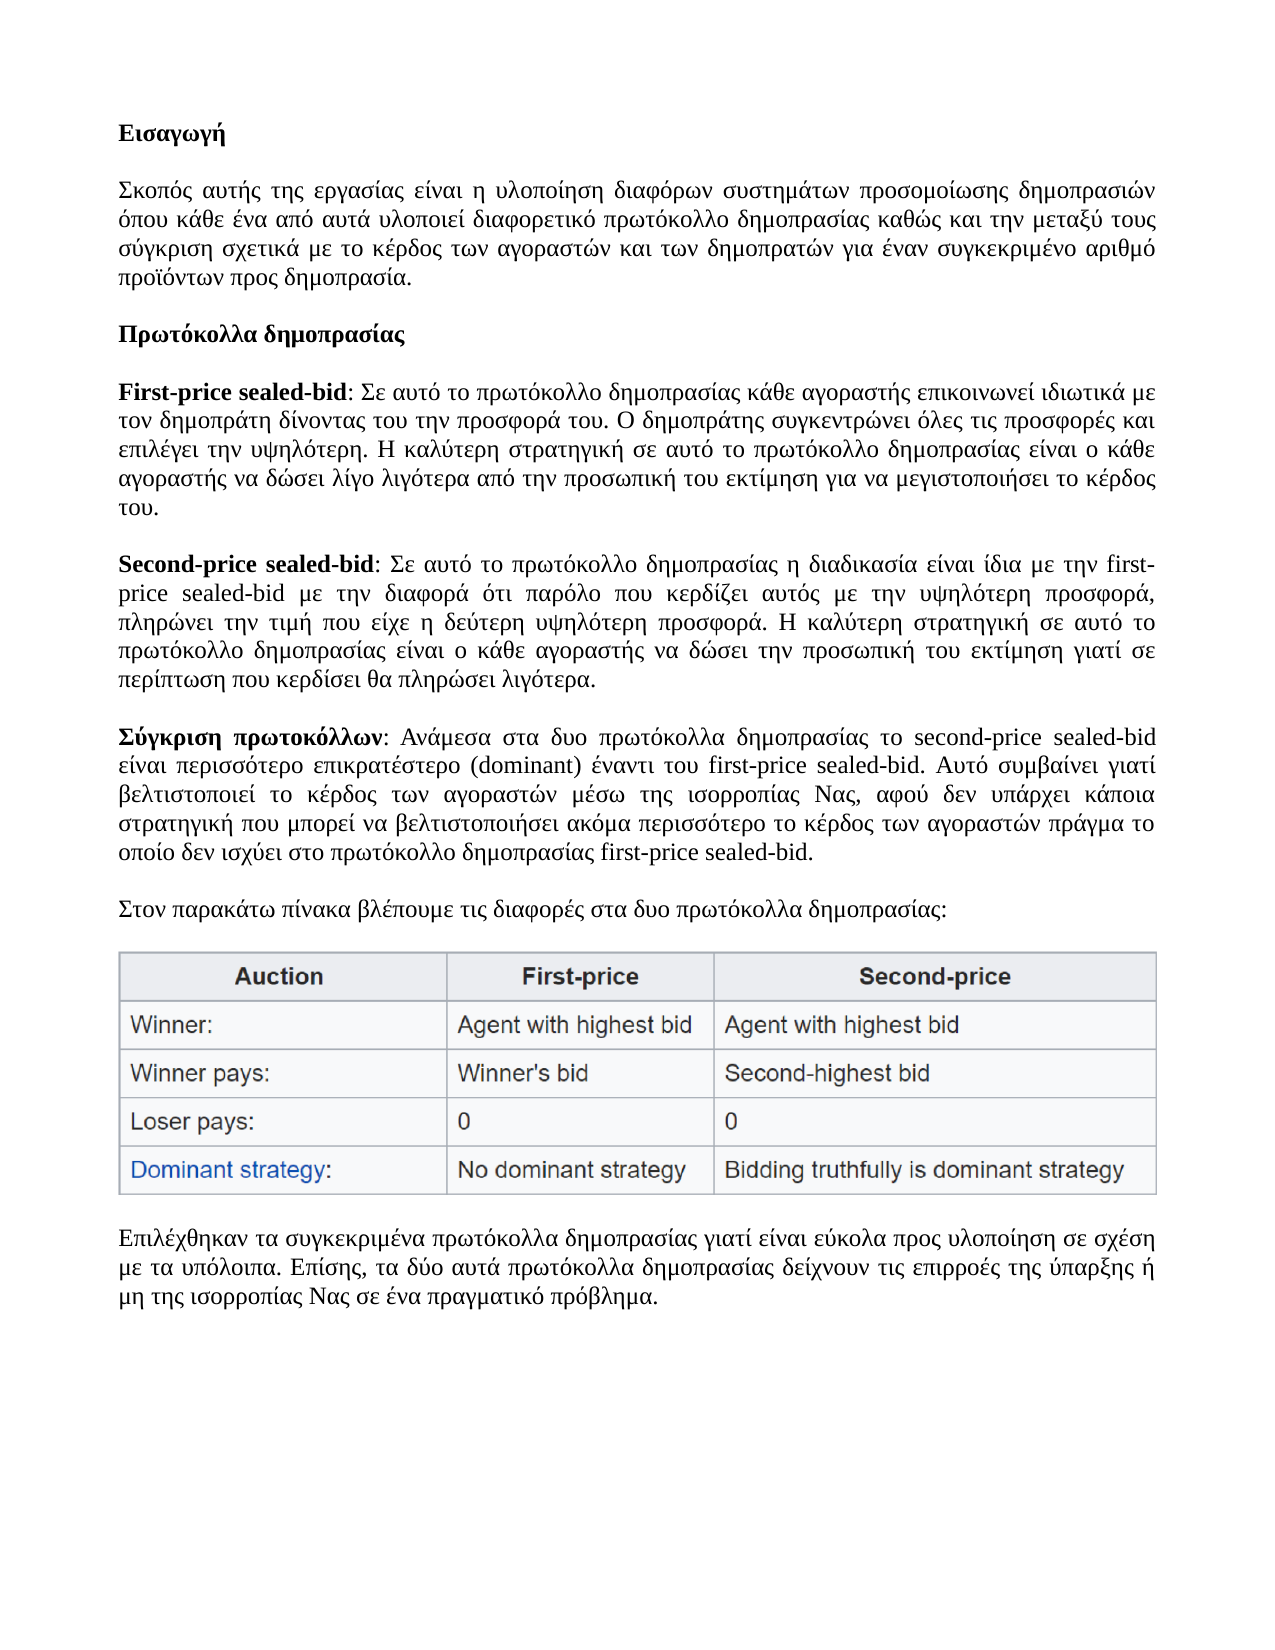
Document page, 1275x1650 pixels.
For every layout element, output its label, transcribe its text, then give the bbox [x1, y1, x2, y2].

text Σκοπός αυτής της εργασίας είναι η υλοποίηση διαφόρων συστημάτων προσομοίωσης δημοπρασιών όπου κάθε ένα από αυτά υλοποιεί διαφορετικό πρωτόκολλο δημοπρασίας καθώς και την μεταξύ τους σύγκριση σχετικά με το κέρδος των αγοραστών και των δημοπρατών για έναν συγκεκριμένο αριθμό προϊόντων προς δημοπρασία. [118, 176, 1157, 291]
text Επιλέχθηκαν τα συγκεκριμένα πρωτόκολλα δημοπρασίας γιατί είναι εύκολα προς υλοποίηση σε σχέση με τα υπόλοιπα. Επίσης, τα δύο αυτά πρωτόκολλα δημοπρασίας δείχνουν τις επιρροές της ύπαρξης ή μη της ισορροπίας Νας σε ένα πραγματικό πρόβλημα. [118, 1223, 1157, 1309]
picture [118, 951, 1157, 1195]
text Second-price sealed-bid: Σε αυτό το πρωτόκολλο δημοπρασίας η διαδικασία είναι ίδια με την first-price sealed-bid με την διαφορά ότι παρόλο που κερδίζει αυτός με την υψηλότερη προσφορά, πληρώνει την τιμή που είχε η δεύτερη υψηλότερη προσφορά. Η καλύτερη στρατηγική σε αυτό το πρωτόκολλο δημοπρασίας είναι ο κάθε αγοραστής να δώσει την προσωπική του εκτίμηση γιατί σε περίπτωση που κερδίσει θα πληρώσει λιγότερα. [118, 549, 1157, 693]
text Σύγκριση πρωτοκόλλων: Ανάμεσα στα δυο πρωτόκολλα δημοπρασίας το second-price sealed-bid είναι περισσότερο επικρατέστερο (dominant) έναντι του first-price sealed-bid. Αυτό συμβαίνει γιατί βελτιστοποιεί το κέρδος των αγοραστών μέσω της ισορροπίας Νας, αφού δεν υπάρχει κάποια στρατηγική που μπορεί να βελτιστοποιήσει ακόμα περισσότερο το κέρδος των αγοραστών πράγμα το οποίο δεν ισχύει στο πρωτόκολλο δημοπρασίας first-price sealed-bid. [118, 722, 1157, 866]
text First-price sealed-bid: Σε αυτό το πρωτόκολλο δημοπρασίας κάθε αγοραστής επικοινωνεί ιδιωτικά με τον δημοπράτη δίνοντας του την προσφορά του. Ο δημοπράτης συγκεντρώνει όλες τις προσφορές και επιλέγει την υψηλότερη. Η καλύτερη στρατηγική σε αυτό το πρωτόκολλο δημοπρασίας είναι ο κάθε αγοραστής να δώσει λίγο λιγότερα από την προσωπική του εκτίμηση για να μεγιστοποιήσει το κέρδος του. [118, 377, 1157, 521]
text Στον παρακάτω πίνακα βλέπουμε τις διαφορές στα δυο πρωτόκολλα δημοπρασίας: [118, 894, 1157, 923]
text Εισαγωγή [118, 118, 1157, 147]
text Πρωτόκολλα δημοπρασίας [118, 319, 1157, 348]
